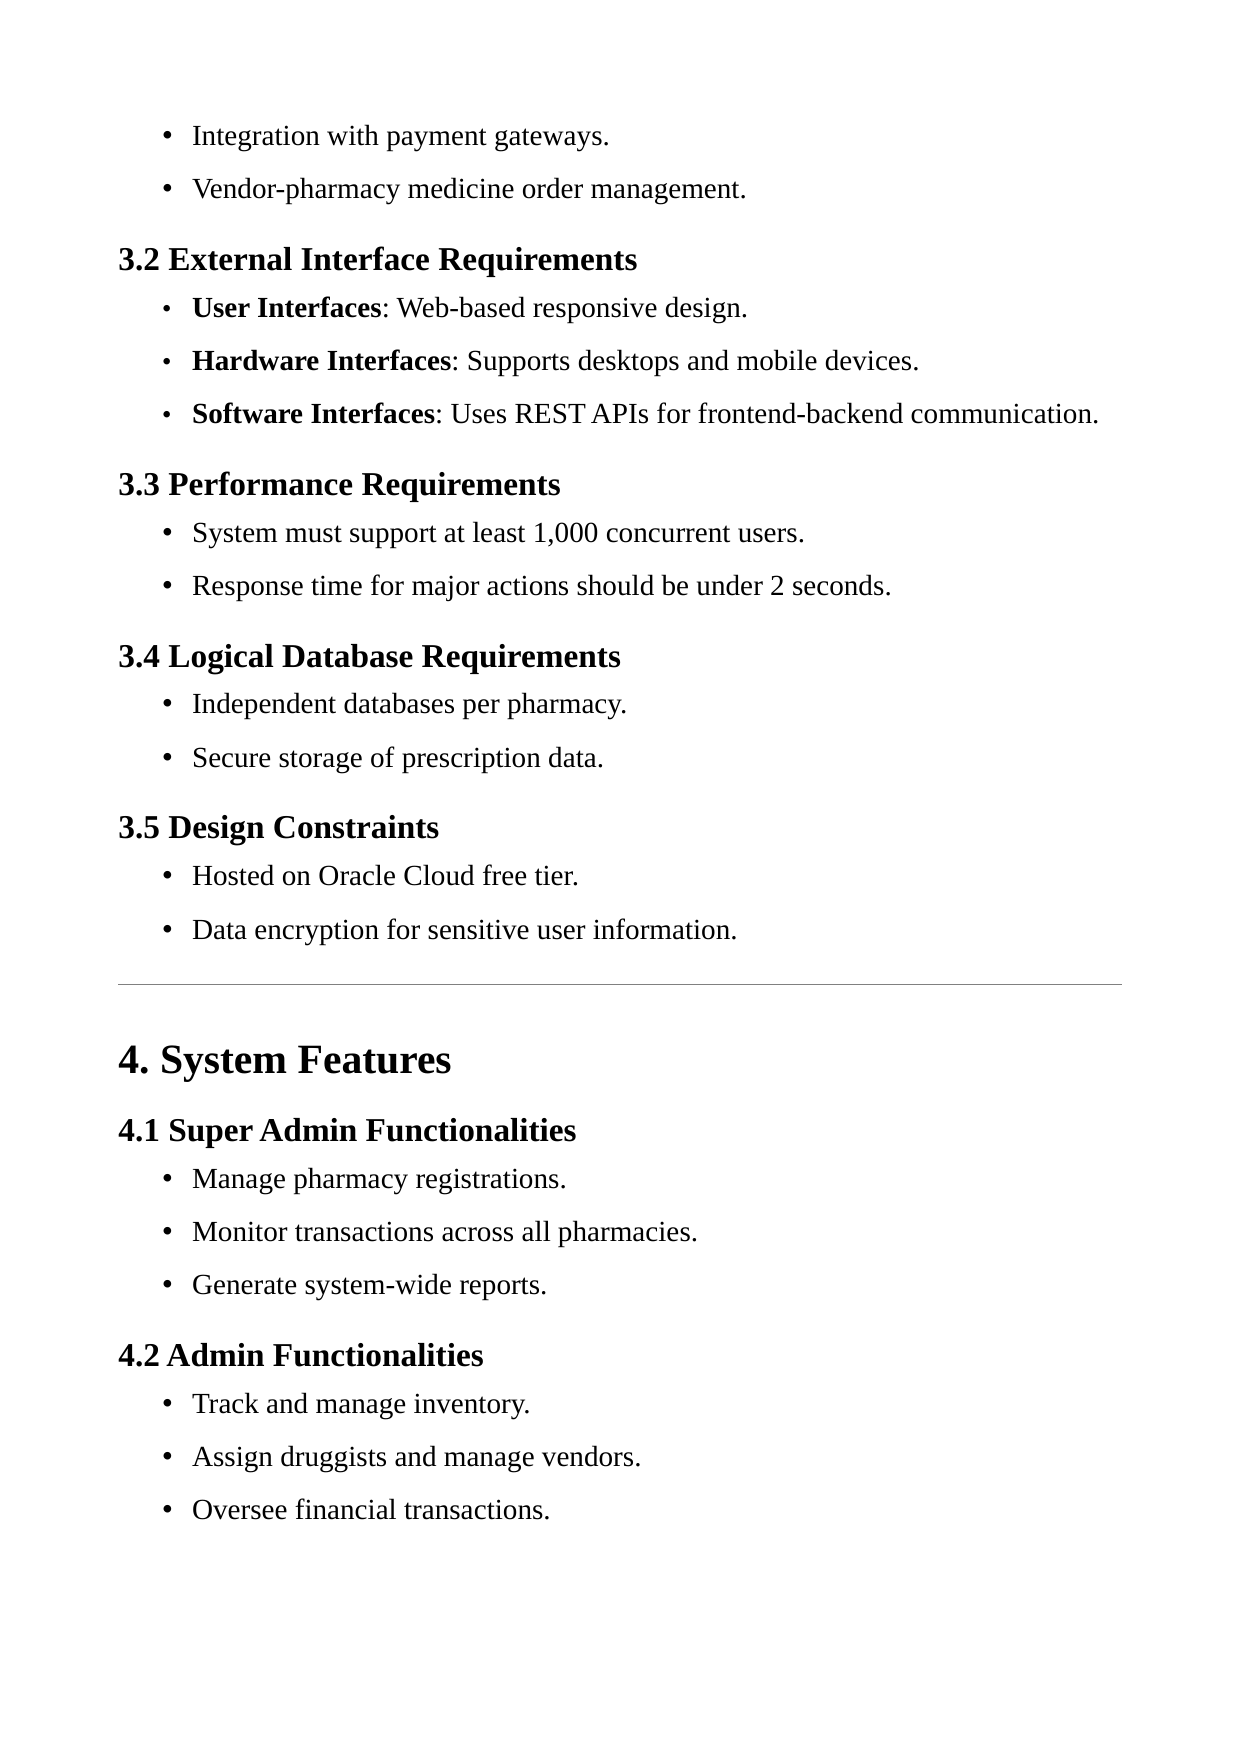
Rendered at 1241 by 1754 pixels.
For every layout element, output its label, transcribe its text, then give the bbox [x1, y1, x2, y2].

list Data encryption for sensitive user information. [162, 912, 1122, 945]
subtitle 4. System Features [118, 1035, 1122, 1083]
list Assign druggists and manage vendors. [162, 1439, 1122, 1473]
subtitle 3.2 External Interface Requirements [118, 239, 1122, 277]
subtitle 3.5 Design Constraints [118, 808, 1122, 846]
list Oversee financial transactions. [162, 1492, 1122, 1526]
subtitle 4.2 Admin Functionalities [118, 1335, 1122, 1373]
list Monitor transactions across all pharmacies. [162, 1214, 1122, 1248]
list Track and manage inventory. [162, 1386, 1122, 1419]
list Secure storage of prescription data. [162, 740, 1122, 773]
list Generate system-wide reports. [162, 1267, 1122, 1301]
list Hardware Interfaces: Supports desktops and mobile devices. [162, 343, 1122, 377]
subtitle 3.4 Logical Database Requirements [118, 636, 1122, 674]
list Vendor-pharmacy medicine order management. [162, 171, 1122, 205]
list Integration with payment gateways. [162, 118, 1122, 152]
list Manage pharmacy registrations. [162, 1161, 1122, 1194]
subtitle 4.1 Super Admin Functionalities [118, 1110, 1122, 1148]
list System must support at least 1,000 concurrent users. [162, 515, 1122, 548]
list Hosted on Oracle Cloud free tier. [162, 858, 1122, 892]
list Software Interfaces: Uses REST APIs for frontend-backend communication. [162, 396, 1122, 430]
list Response time for major actions should be under 2 seconds. [162, 568, 1122, 602]
subtitle 3.3 Performance Requirements [118, 464, 1122, 502]
list Independent databases per pharmacy. [162, 687, 1122, 720]
list User Interfaces: Web-based responsive design. [162, 290, 1122, 323]
